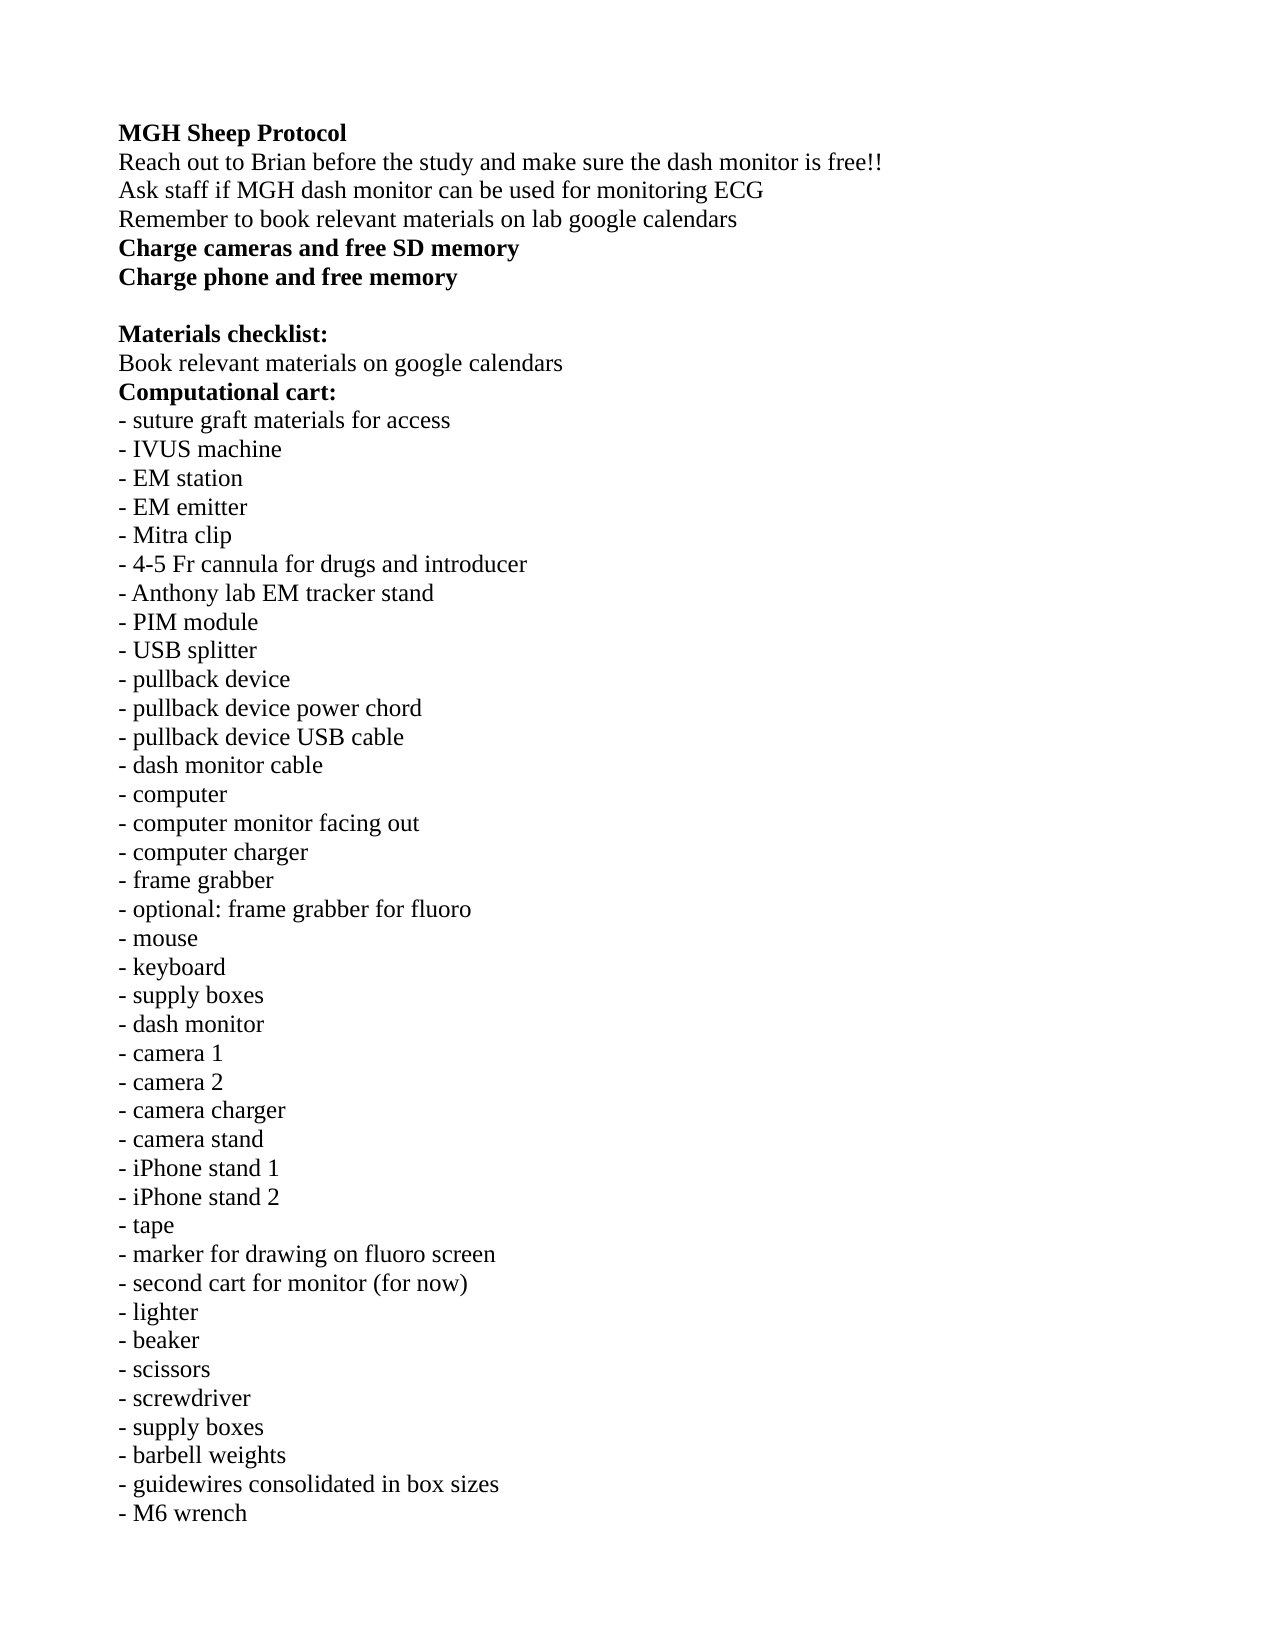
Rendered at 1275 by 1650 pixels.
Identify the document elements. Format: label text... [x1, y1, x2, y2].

text - M6 wrench [118, 1498, 1157, 1527]
text - computer [118, 779, 1157, 808]
text - pullback device USB cable [118, 722, 1157, 751]
text - second cart for monitor (for now) [118, 1268, 1157, 1297]
text - screwdriver [118, 1383, 1157, 1412]
text - barbell weights [118, 1441, 1157, 1469]
text - computer charger [118, 837, 1157, 866]
text - keyboard [118, 952, 1157, 981]
text - suture graft materials for access [118, 406, 1157, 434]
text - camera 2 [118, 1067, 1157, 1096]
text - computer monitor facing out [118, 808, 1157, 837]
text - tape [118, 1211, 1157, 1239]
text - optional: frame grabber for fluoro [118, 894, 1157, 923]
text Charge phone and free memory [118, 262, 1157, 291]
text - camera charger [118, 1096, 1157, 1124]
text - USB splitter [118, 636, 1157, 664]
text Reach out to Brian before the study and make sure the dash monitor is free!! [118, 147, 1157, 176]
text - EM station [118, 463, 1157, 492]
text - beaker [118, 1326, 1157, 1354]
text - camera stand [118, 1124, 1157, 1153]
text Computational cart: [118, 377, 1157, 406]
text - supply boxes [118, 981, 1157, 1009]
text Ask staff if MGH dash monitor can be used for monitoring ECG [118, 176, 1157, 204]
text - guidewires consolidated in box sizes [118, 1469, 1157, 1498]
text - lighter [118, 1297, 1157, 1326]
text - iPhone stand 1 [118, 1153, 1157, 1182]
text - mouse [118, 923, 1157, 952]
text - pullback device [118, 664, 1157, 693]
text - PIM module [118, 607, 1157, 636]
text - marker for drawing on fluoro screen [118, 1239, 1157, 1268]
text - EM emitter [118, 492, 1157, 521]
text Book relevant materials on google calendars [118, 348, 1157, 377]
text - dash monitor cable [118, 751, 1157, 779]
text - dash monitor [118, 1009, 1157, 1038]
text MGH Sheep Protocol [118, 118, 1157, 147]
text - supply boxes [118, 1412, 1157, 1441]
text - pullback device power chord [118, 693, 1157, 722]
text - camera 1 [118, 1038, 1157, 1067]
text - IVUS machine [118, 434, 1157, 463]
text Charge cameras and free SD memory [118, 233, 1157, 262]
text - Mitra clip [118, 521, 1157, 549]
text - iPhone stand 2 [118, 1182, 1157, 1211]
text - 4-5 Fr cannula for drugs and introducer [118, 549, 1157, 578]
text Remember to book relevant materials on lab google calendars [118, 204, 1157, 233]
text - Anthony lab EM tracker stand [118, 578, 1157, 607]
text - frame grabber [118, 866, 1157, 894]
text - scissors [118, 1354, 1157, 1383]
text Materials checklist: [118, 319, 1157, 348]
